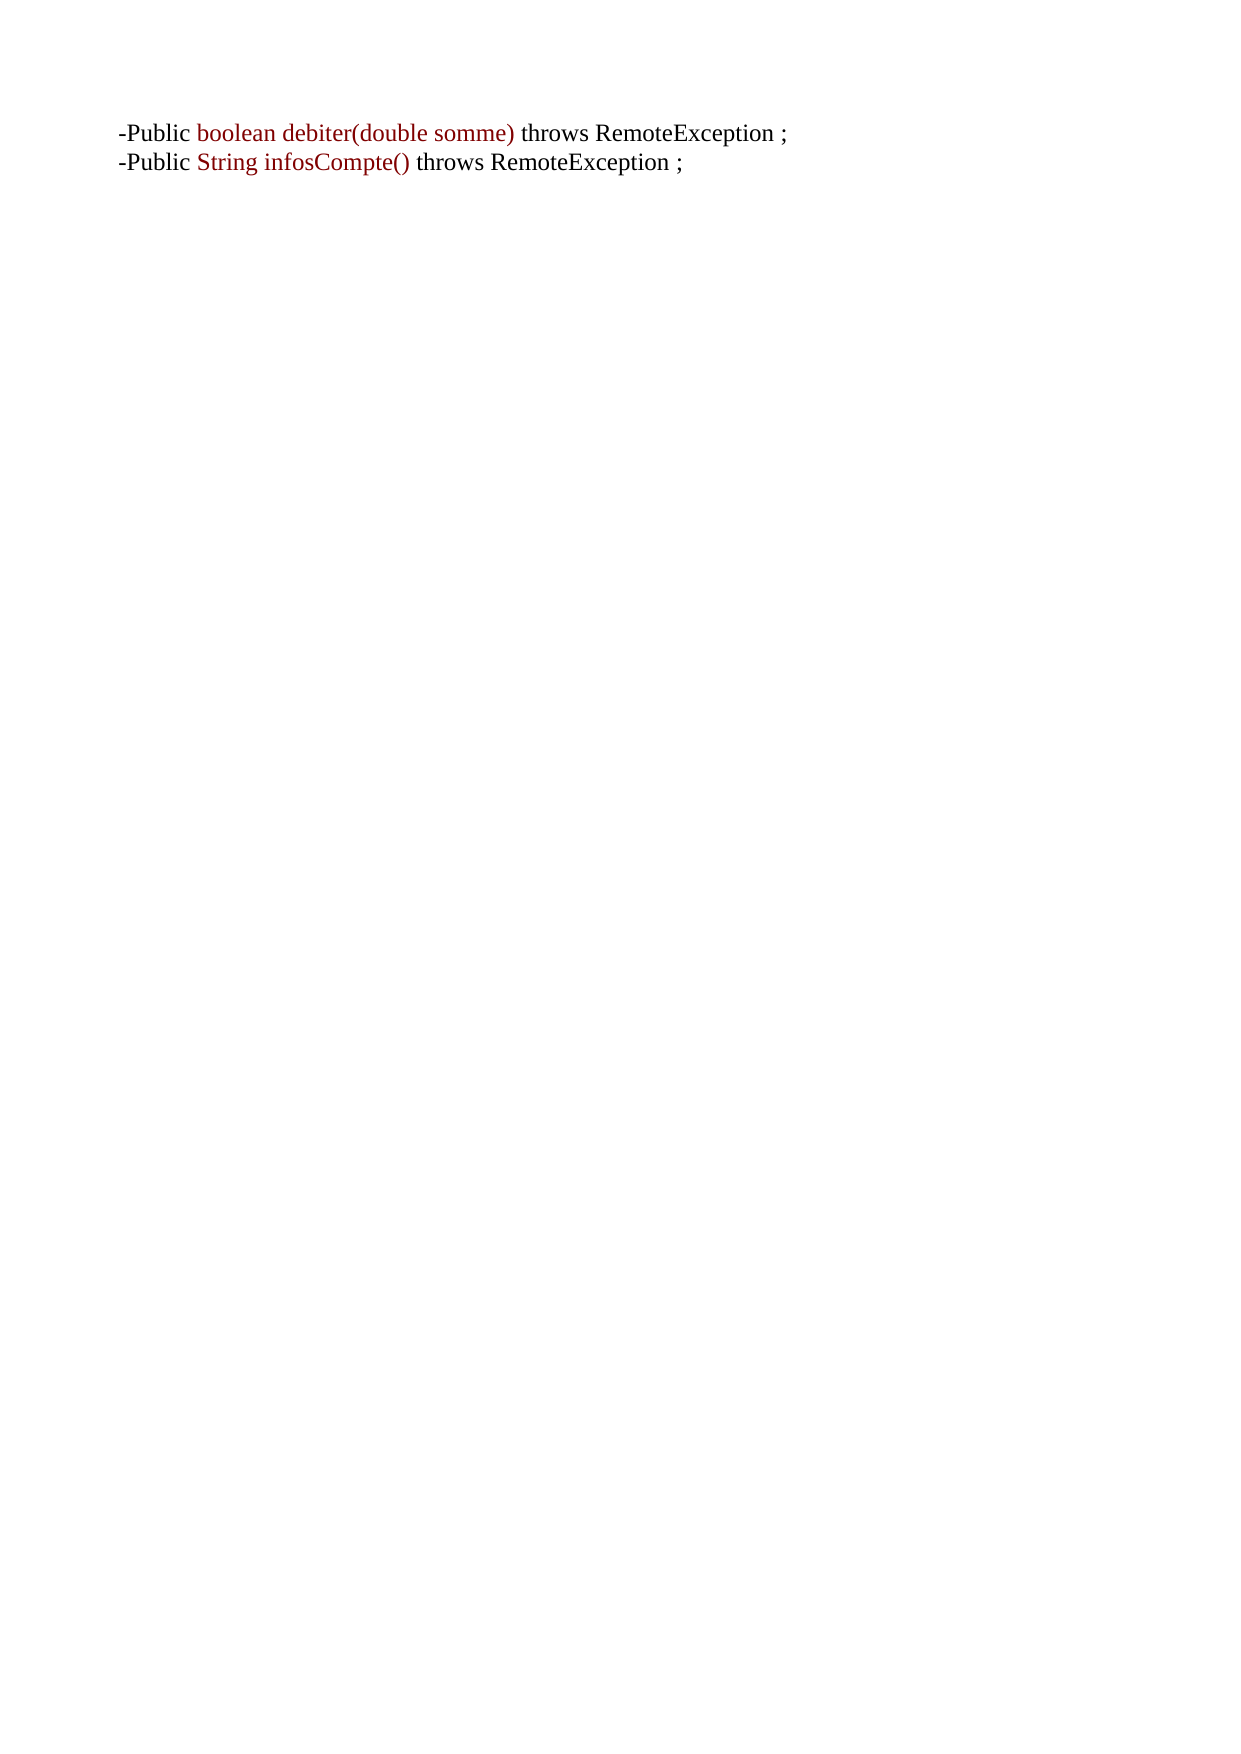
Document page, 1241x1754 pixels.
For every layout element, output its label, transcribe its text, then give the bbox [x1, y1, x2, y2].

text -Public String infosCompte() throws RemoteException ; [118, 147, 1122, 176]
text -Public boolean debiter(double somme) throws RemoteException ; [118, 118, 1122, 147]
